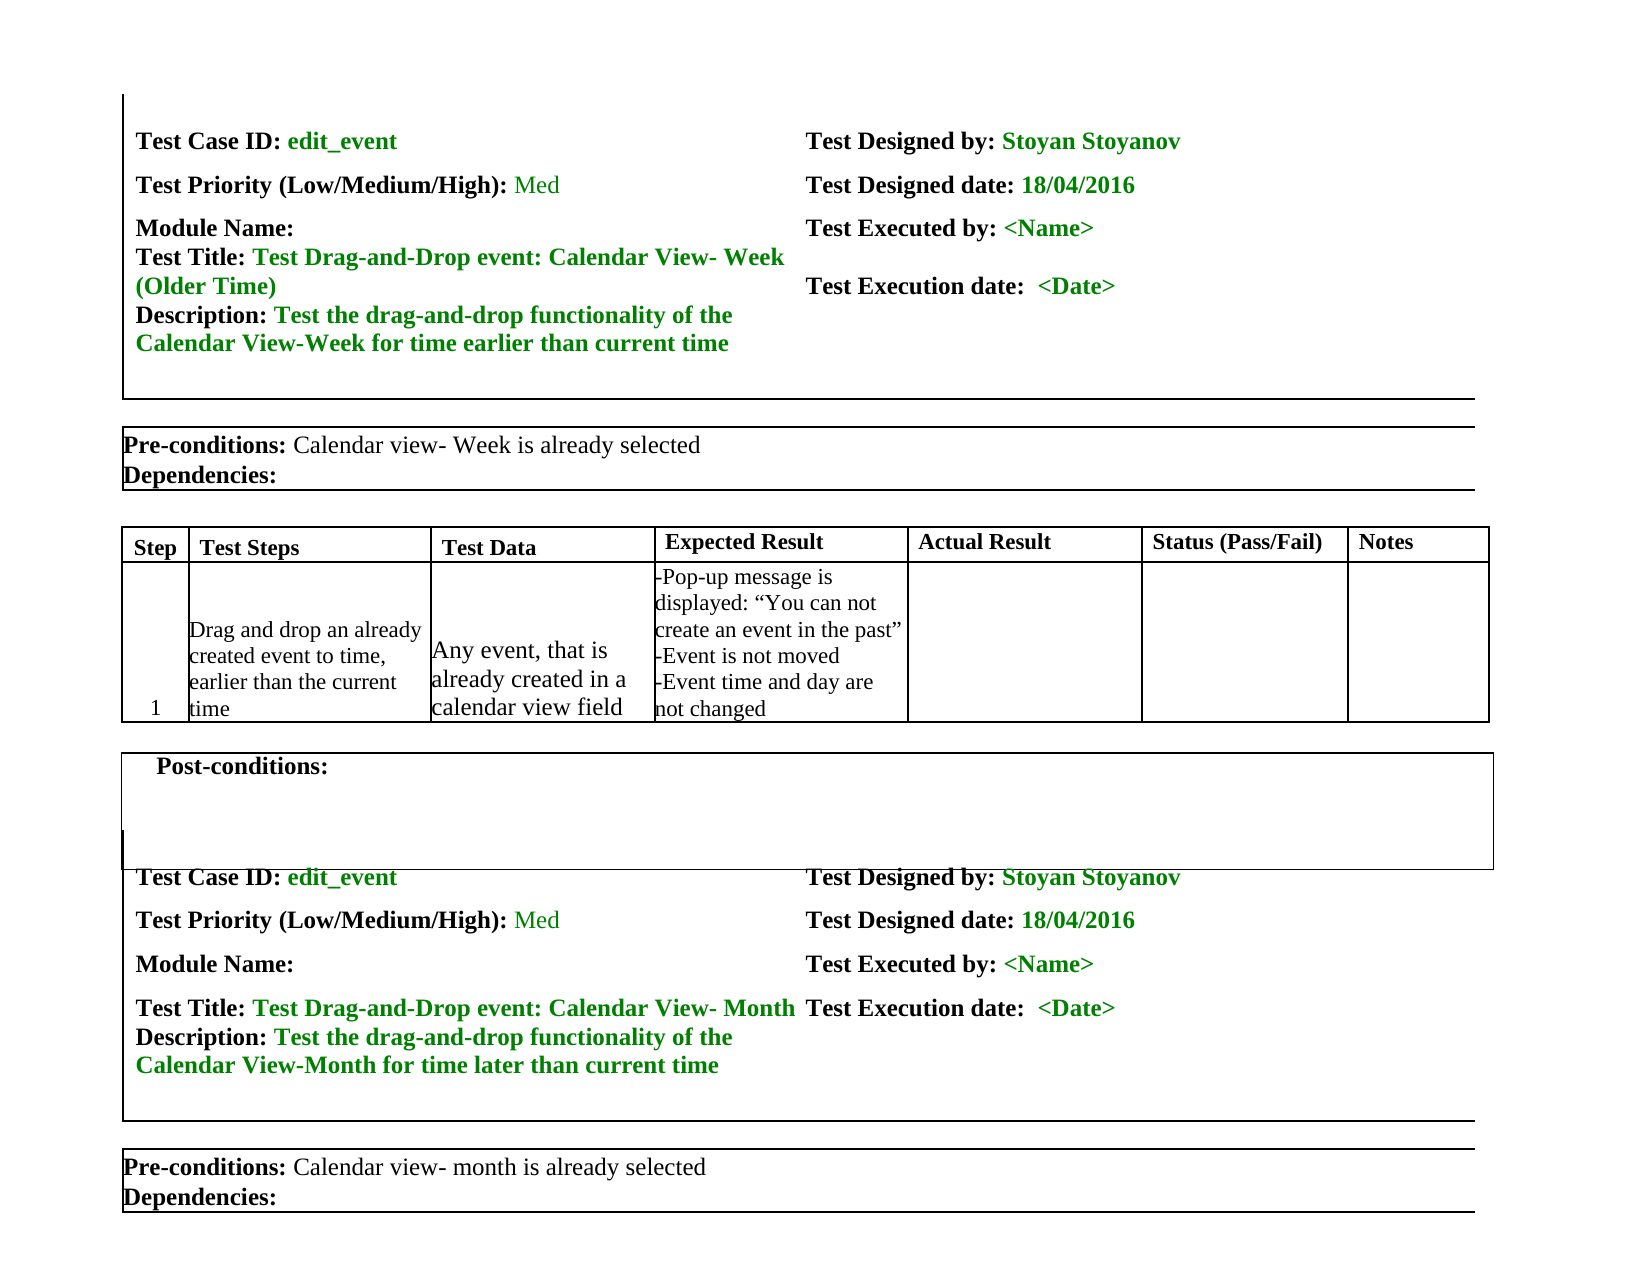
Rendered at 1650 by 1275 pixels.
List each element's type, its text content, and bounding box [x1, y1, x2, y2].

table_cell Test Designed date: 18/04/2016 [805, 891, 1475, 934]
table_cell Pre-conditions: Calendar view- Week is already selected [124, 428, 1475, 459]
table_cell [805, 1079, 1475, 1119]
table_header Test Steps [190, 528, 430, 561]
table_cell Test Priority (Low/Medium/High): Med [124, 891, 805, 934]
table_cell [805, 357, 1475, 397]
table_cell [123, 1122, 805, 1148]
table_cell Module Name: [124, 199, 805, 242]
table_header Actual Result [909, 528, 1141, 561]
table_header Step [123, 528, 188, 561]
table_cell Description: Test the drag-and-drop functionality of the Calendar View-Month for time later than current time [124, 1022, 805, 1079]
table_cell Module Name: [124, 934, 805, 978]
table_header Test Designed by: Stoyan Stoyanov [805, 94, 1475, 155]
table_cell Test Execution date: <Date> [805, 978, 1475, 1022]
table_header Notes [1349, 528, 1488, 561]
table_cell Test Priority (Low/Medium/High): Med [124, 155, 805, 198]
table_header Test Data [432, 528, 654, 561]
table_cell 1 [123, 563, 188, 721]
table_cell Dependencies: [124, 1181, 1475, 1211]
table_cell [1143, 563, 1347, 721]
table_cell [805, 1022, 1475, 1079]
table_cell [805, 1122, 1475, 1148]
table_cell Test Title: Test Drag-and-Drop event: Calendar View- Week (Older Time) [124, 242, 805, 300]
table_cell Test Designed date: 18/04/2016 [805, 155, 1475, 198]
table_cell [1349, 563, 1488, 721]
table_cell Test Execution date: <Date> [805, 242, 1475, 300]
table_cell [805, 300, 1475, 357]
table_cell [909, 563, 1141, 721]
table_header Expected Result [656, 528, 907, 561]
table_cell Pre-conditions: Calendar view- month is already selected [124, 1150, 1475, 1181]
table_cell [123, 400, 805, 426]
table_cell [805, 400, 1475, 426]
table_header Test Designed by: Stoyan Stoyanov [805, 870, 1475, 891]
table_header Test Case ID: edit_event [124, 94, 805, 155]
table_cell Dependencies: [124, 459, 1475, 488]
table_cell [124, 1079, 805, 1119]
table_cell Description: Test the drag-and-drop functionality of the Calendar View-Week for time earlier than current time [124, 300, 805, 357]
table_cell [124, 357, 805, 397]
table_cell Test Title: Test Drag-and-Drop event: Calendar View- Month [124, 978, 805, 1022]
table_cell Any event, that is already created in a calendar view field [432, 563, 654, 721]
table_header Status (Pass/Fail) [1143, 528, 1347, 561]
table_header [805, 830, 1475, 869]
text Post-conditions: [156, 754, 1493, 780]
table_cell Drag and drop an already created event to time, earlier than the current time [190, 563, 430, 721]
table_cell Test Executed by: <Name> [805, 199, 1475, 242]
table_header Test Case ID: edit_event [124, 870, 805, 891]
table_header [124, 830, 805, 869]
table_cell Test Executed by: <Name> [805, 934, 1475, 978]
table_cell -Pop-up message is displayed: “You can not create an event in the past” -Event is not moved -Event time and day are not changed [656, 563, 907, 721]
